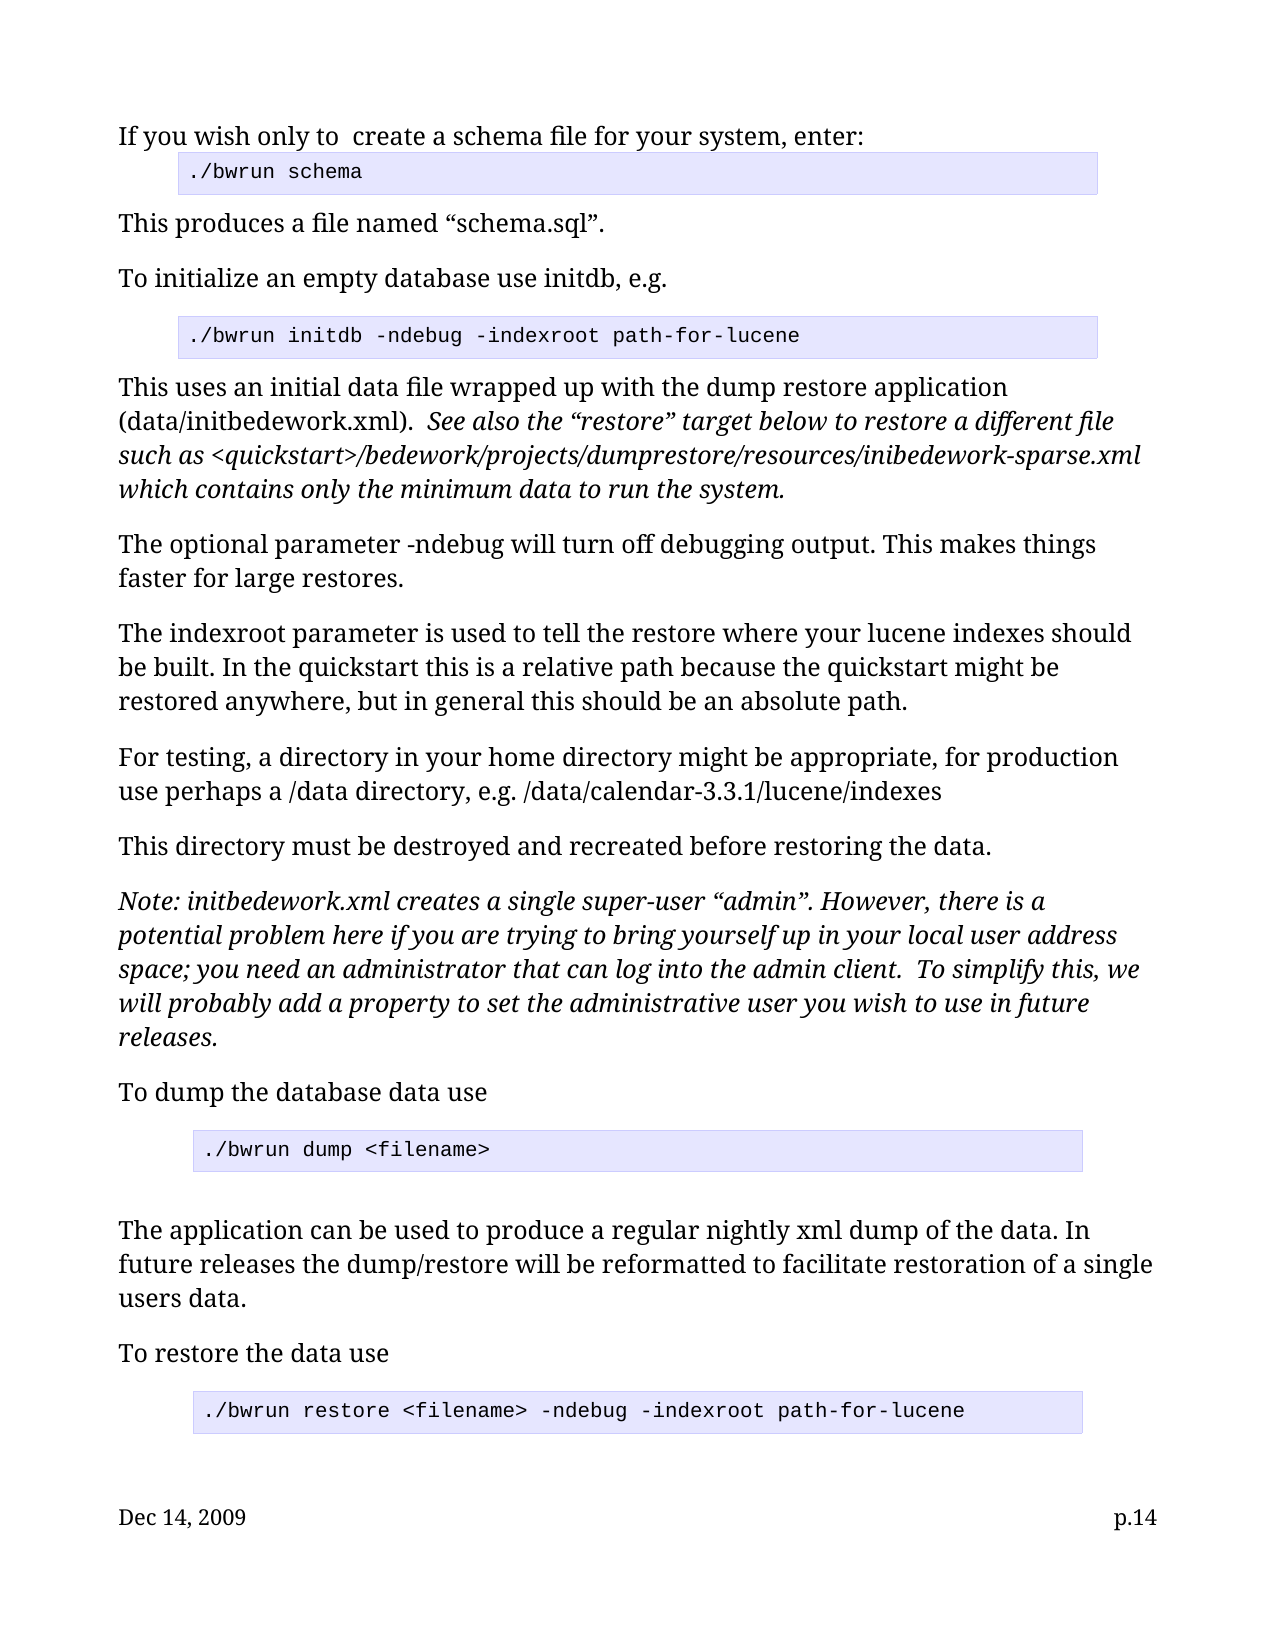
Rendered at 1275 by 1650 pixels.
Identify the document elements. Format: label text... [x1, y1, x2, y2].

text To dump the database data use [118, 1075, 1157, 1109]
text This uses an initial data file wrapped up with the dump restore application (data/initbedework.xml). See also the “restore” target below to restore a different file such as <quickstart>/bedework/projects/dumprestore/resources/inibedework-sparse.xml which contains only the minimum data to run the system. [118, 369, 1157, 506]
text If you wish only to create a schema file for your system, enter: [118, 118, 1157, 152]
text The application can be used to produce a regular nightly xml dump of the data. In future releases the dump/restore will be reformatted to facilitate restoration of a single users data. [118, 1213, 1157, 1315]
text Note: initbedework.xml creates a single super-user “admin”. However, there is a potential problem here if you are trying to bring yourself up in your local user address space; you need an administrator that can log into the admin client. To simplify this, we will probably add a property to set the administrative user you wish to use in future releases. [118, 883, 1157, 1054]
text The optional parameter -ndebug will turn off debugging output. This makes things faster for large restores. [118, 527, 1157, 595]
text ./bwrun restore <filename> -ndebug -indexroot path-for-lucene [194, 1392, 1082, 1433]
text ./bwrun initdb -ndebug -indexroot path-for-lucene [179, 317, 1097, 358]
text This produces a file named “schema.sql”. [118, 206, 1157, 240]
text ./bwrun dump <filename> [194, 1131, 1082, 1171]
text To restore the data use [118, 1336, 1157, 1370]
text This directory must be destroyed and recreated before restoring the data. [118, 828, 1157, 862]
text The indexroot parameter is used to tell the restore where your lucene indexes should be built. In the quickstart this is a relative path because the quickstart might be restored anywhere, but in general this should be an absolute path. [118, 616, 1157, 718]
text To initialize an empty database use initdb, e.g. [118, 261, 1157, 295]
text ./bwrun schema [179, 153, 1097, 194]
text For testing, a directory in your home directory might be appropriate, for production use perhaps a /data directory, e.g. /data/calendar-3.3.1/lucene/indexes [118, 739, 1157, 807]
